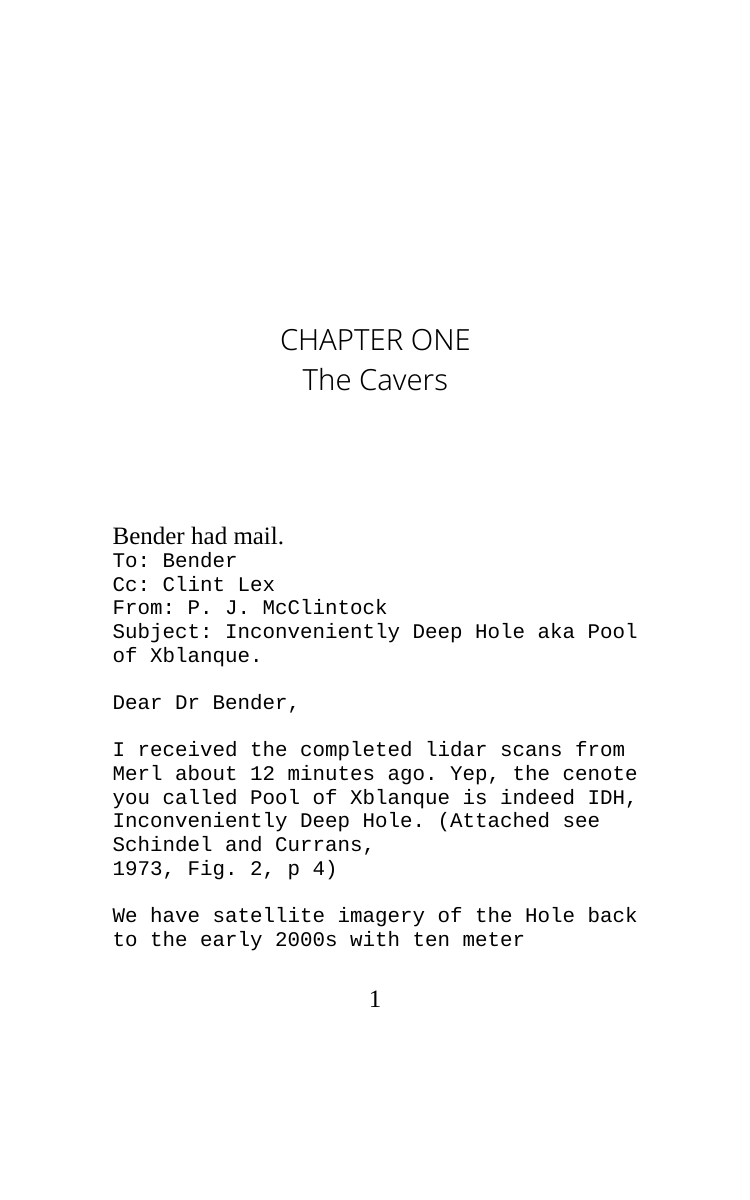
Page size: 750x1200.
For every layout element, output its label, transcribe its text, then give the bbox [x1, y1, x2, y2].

text From: P. J. McClintock [112, 598, 637, 621]
text Bender had mail. [112, 520, 637, 550]
text To: Bender [112, 550, 637, 574]
text We have satellite imagery of the Hole back to the early 2000s with ten meter [112, 905, 637, 952]
text Cc: Clint Lex [112, 574, 637, 598]
text Dear Dr Bender, [112, 692, 637, 716]
text Subject: Inconveniently Deep Hole aka Pool of Xblanque. [112, 621, 637, 668]
text 1973, Fig. 2, p 4) [112, 858, 637, 881]
text I received the completed lidar scans from Merl about 12 minutes ago. Yep, the cenote you called Pool of Xblanque is indeed IDH, Inconveniently Deep Hole. (Attached see Schindel and Currans, [112, 739, 637, 858]
subtitle CHAPTER ONE The Cavers [112, 319, 637, 399]
